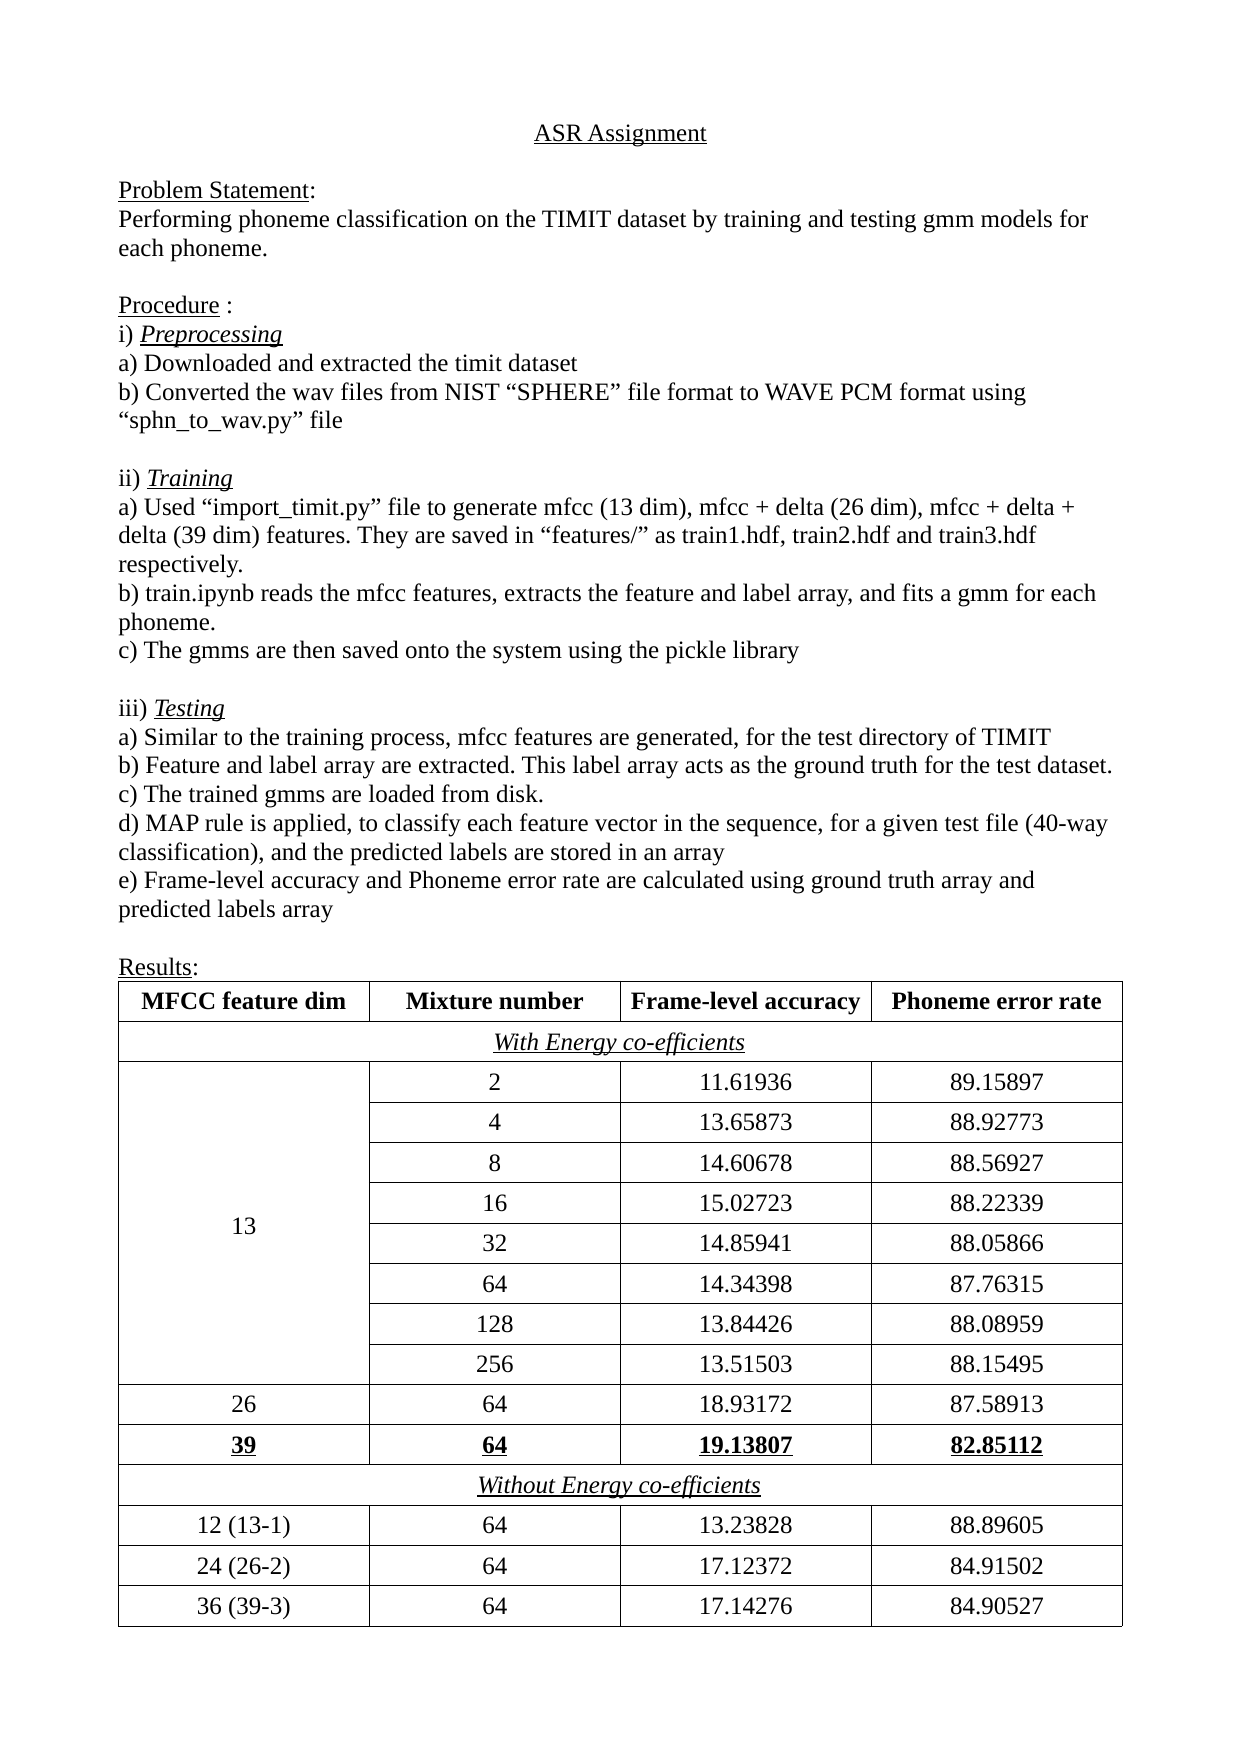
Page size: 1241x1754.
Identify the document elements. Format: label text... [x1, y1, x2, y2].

table_header Frame-level accuracy [621, 982, 871, 1021]
table_cell 11.61936 [621, 1062, 871, 1102]
table_cell 36 (39-3) [119, 1586, 369, 1626]
table_cell 87.76315 [872, 1264, 1122, 1303]
table_cell 13.51503 [621, 1345, 871, 1384]
table_cell 13 [119, 1062, 369, 1384]
table_header MFCC feature dim [119, 982, 369, 1021]
table_cell 64 [370, 1586, 620, 1626]
table_cell 15.02723 [621, 1183, 871, 1222]
table_cell 82.85112 [872, 1425, 1122, 1464]
table_cell 2 [370, 1062, 620, 1102]
text c) The trained gmms are loaded from disk. d) MAP rule is applied, to classify each feature vector in the sequence, for a given test file (40-way classification), and the predicted labels are stored in an array [118, 779, 1122, 866]
table_cell 88.15495 [872, 1345, 1122, 1384]
table_cell 13.23828 [621, 1506, 871, 1545]
text b) Feature and label array are extracted. This label array acts as the ground truth for the test dataset. [118, 751, 1122, 779]
table_cell 17.12372 [621, 1546, 871, 1585]
text Problem Statement: Performing phoneme classification on the TIMIT dataset by training and testing gmm models for each phoneme. Procedure : [118, 176, 1122, 319]
table_cell 256 [370, 1345, 620, 1384]
table_cell 88.89605 [872, 1506, 1122, 1545]
table_header Phoneme error rate [872, 982, 1122, 1021]
table_cell 87.58913 [872, 1385, 1122, 1424]
text ii) Training [118, 463, 1122, 492]
text c) The gmms are then saved onto the system using the pickle library [118, 636, 1122, 664]
table_cell 88.22339 [872, 1183, 1122, 1222]
text Results: [118, 952, 1122, 981]
text a) Used “import_timit.py” file to generate mfcc (13 dim), mfcc + delta (26 dim), mfcc + delta + delta (39 dim) features. They are saved in “features/” as train1.hdf, train2.hdf and train3.hdf respectively. [118, 492, 1122, 578]
table_header Mixture number [370, 982, 620, 1021]
table_cell 88.56927 [872, 1143, 1122, 1182]
table_cell 14.85941 [621, 1224, 871, 1263]
table_cell 17.14276 [621, 1586, 871, 1626]
table_cell 24 (26-2) [119, 1546, 369, 1585]
text i) Preprocessing a) Downloaded and extracted the timit dataset [118, 319, 1122, 377]
table_cell 14.34398 [621, 1264, 871, 1303]
table_cell 4 [370, 1103, 620, 1142]
table_cell 84.91502 [872, 1546, 1122, 1585]
table_cell 88.08959 [872, 1304, 1122, 1343]
table_cell 26 [119, 1385, 369, 1424]
table_cell 12 (13-1) [119, 1506, 369, 1545]
text b) train.ipynb reads the mfcc features, extracts the feature and label array, and fits a gmm for each phoneme. [118, 578, 1122, 636]
text b) Converted the wav files from NIST “SPHERE” file format to WAVE PCM format using “sphn_to_wav.py” file [118, 377, 1122, 434]
table_cell 64 [370, 1506, 620, 1545]
table_cell 88.05866 [872, 1224, 1122, 1263]
table_cell 64 [370, 1385, 620, 1424]
table_cell 18.93172 [621, 1385, 871, 1424]
text ASR Assignment [118, 118, 1122, 147]
table_cell 89.15897 [872, 1062, 1122, 1102]
text a) Similar to the training process, mfcc features are generated, for the test directory of TIMIT [118, 722, 1122, 751]
table_cell 32 [370, 1224, 620, 1263]
text e) Frame-level accuracy and Phoneme error rate are calculated using ground truth array and predicted labels array [118, 866, 1122, 923]
table_cell 84.90527 [872, 1586, 1122, 1626]
table_cell 13.84426 [621, 1304, 871, 1343]
table_cell 13.65873 [621, 1103, 871, 1142]
table_cell 16 [370, 1183, 620, 1222]
table_cell 8 [370, 1143, 620, 1182]
table_cell 88.92773 [872, 1103, 1122, 1142]
table_cell With Energy co-efficients [119, 1022, 1122, 1061]
table_cell Without Energy co-efficients [119, 1465, 1122, 1505]
table_cell 64 [370, 1546, 620, 1585]
table_cell 64 [370, 1264, 620, 1303]
table_cell 14.60678 [621, 1143, 871, 1182]
table_cell 39 [119, 1425, 369, 1464]
text iii) Testing [118, 693, 1122, 722]
table_cell 19.13807 [621, 1425, 871, 1464]
table_cell 64 [370, 1425, 620, 1464]
table_cell 128 [370, 1304, 620, 1343]
